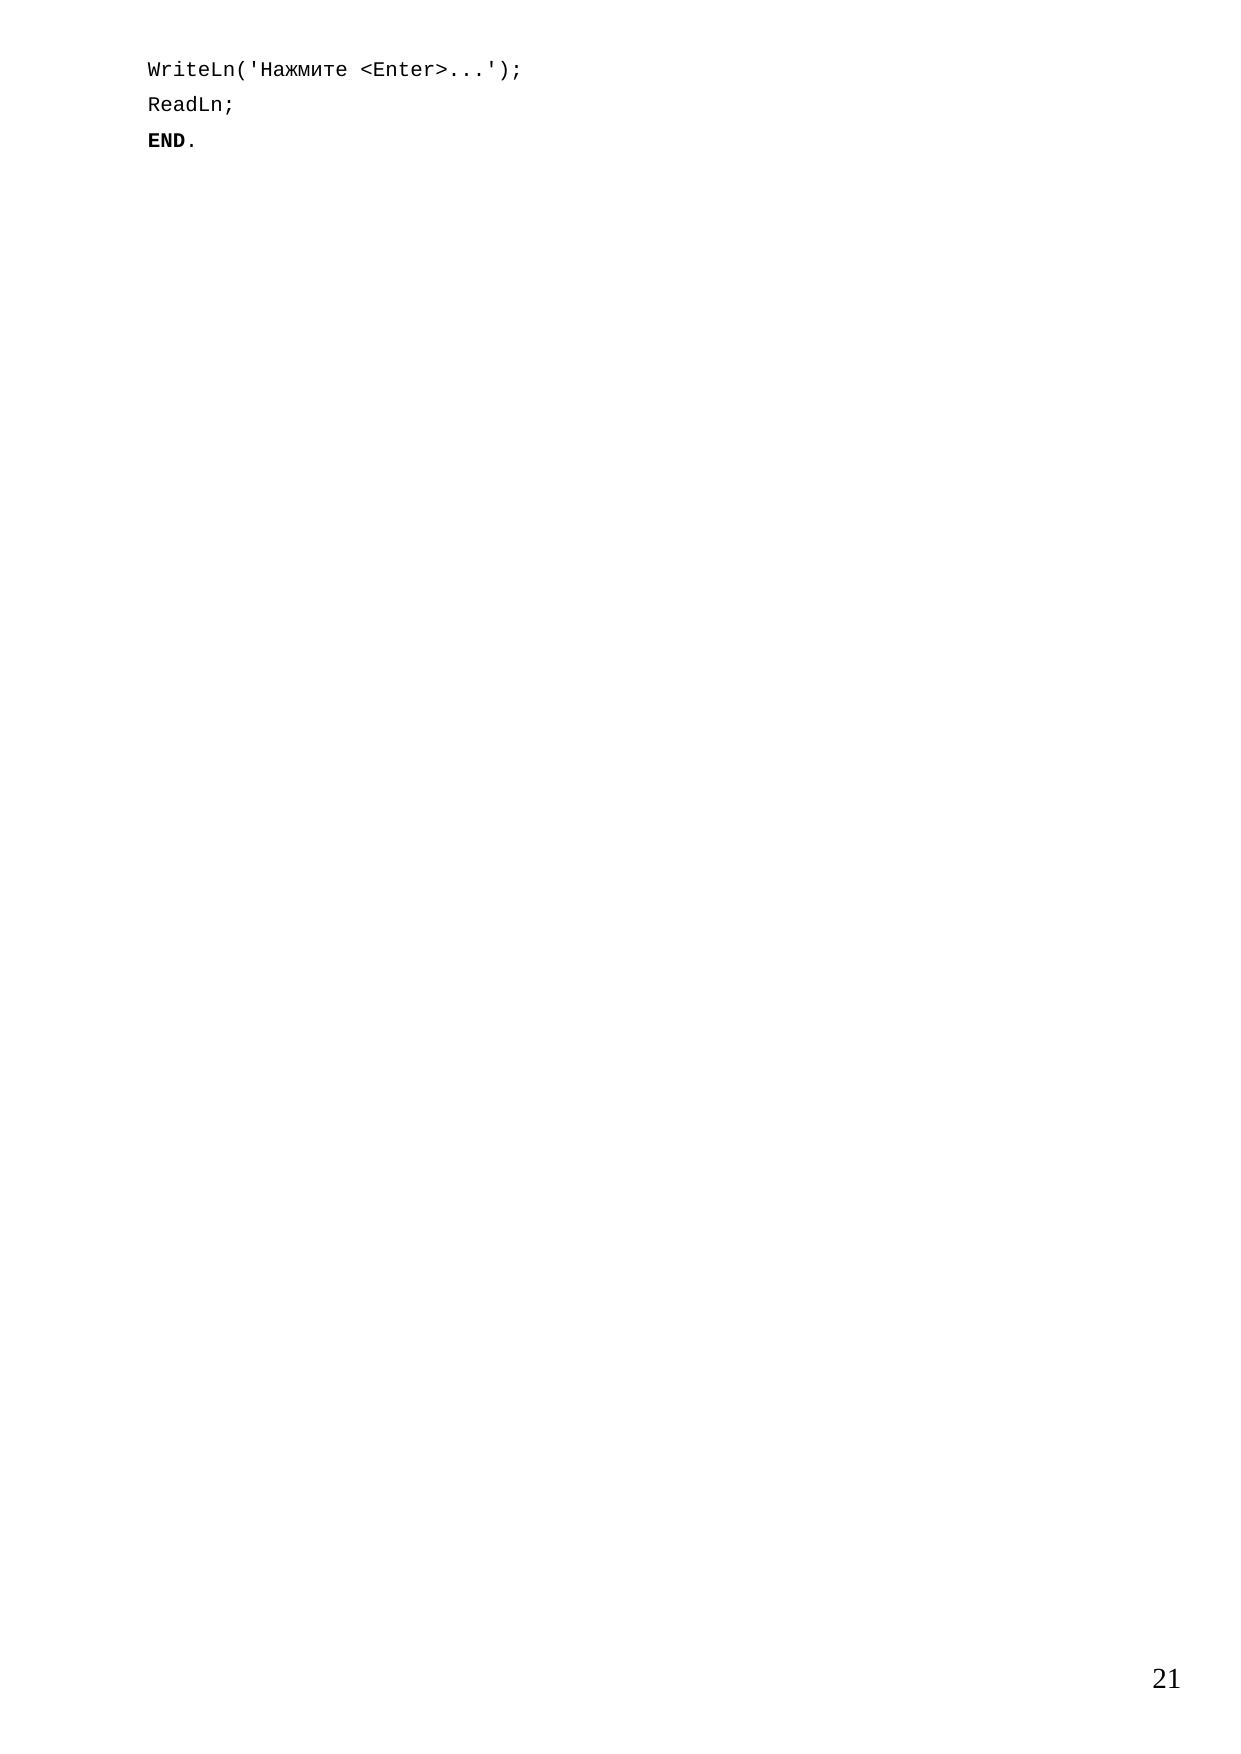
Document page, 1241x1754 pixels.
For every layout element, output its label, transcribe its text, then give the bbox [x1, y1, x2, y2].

text ReadLn; [148, 94, 1181, 118]
text WriteLn('Нажмите <Enter>...'); [148, 59, 1181, 83]
text END. [148, 130, 1181, 153]
